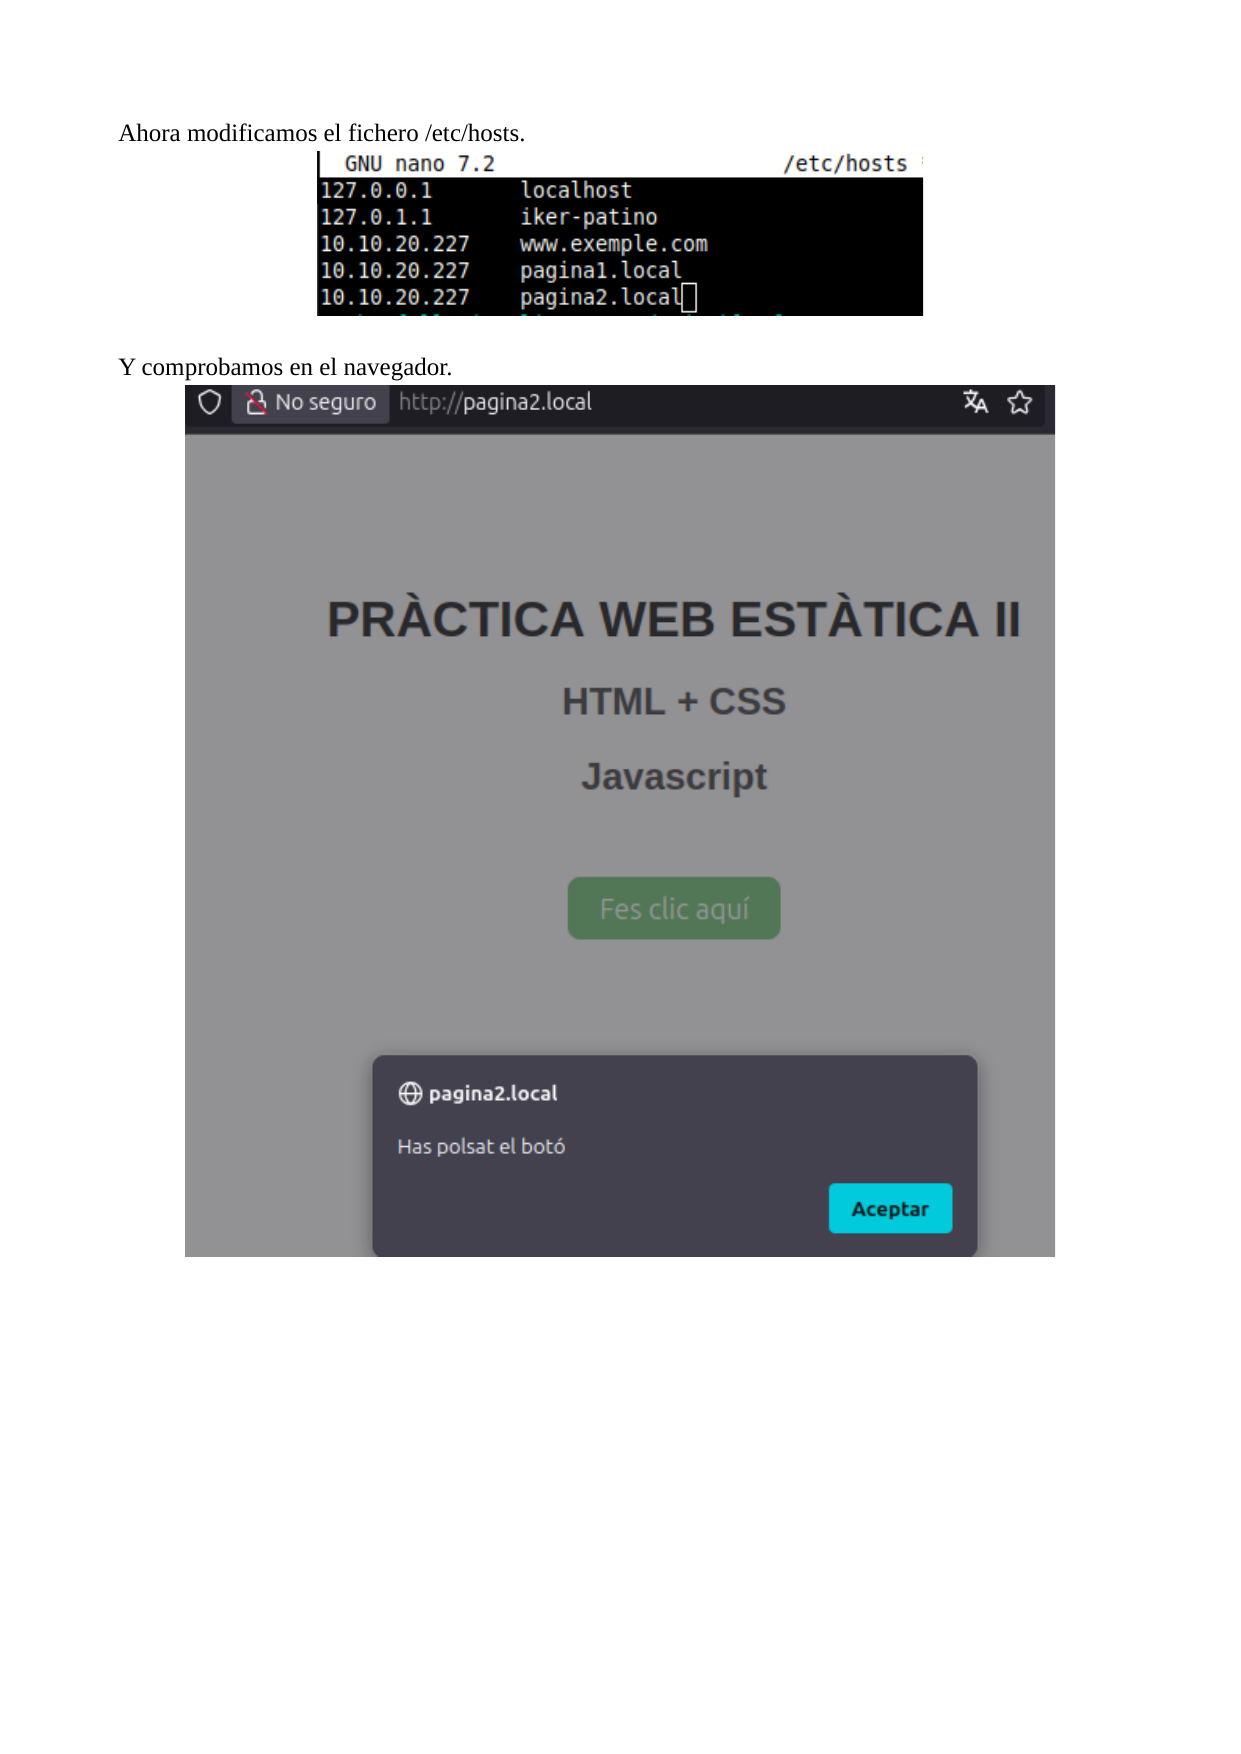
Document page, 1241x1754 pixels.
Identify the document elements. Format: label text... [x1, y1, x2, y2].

picture [317, 151, 924, 316]
picture [185, 385, 1056, 1257]
text Ahora modificamos el fichero /etc/hosts. [118, 118, 1122, 147]
text Y comprobamos en el navegador. [118, 352, 1122, 381]
